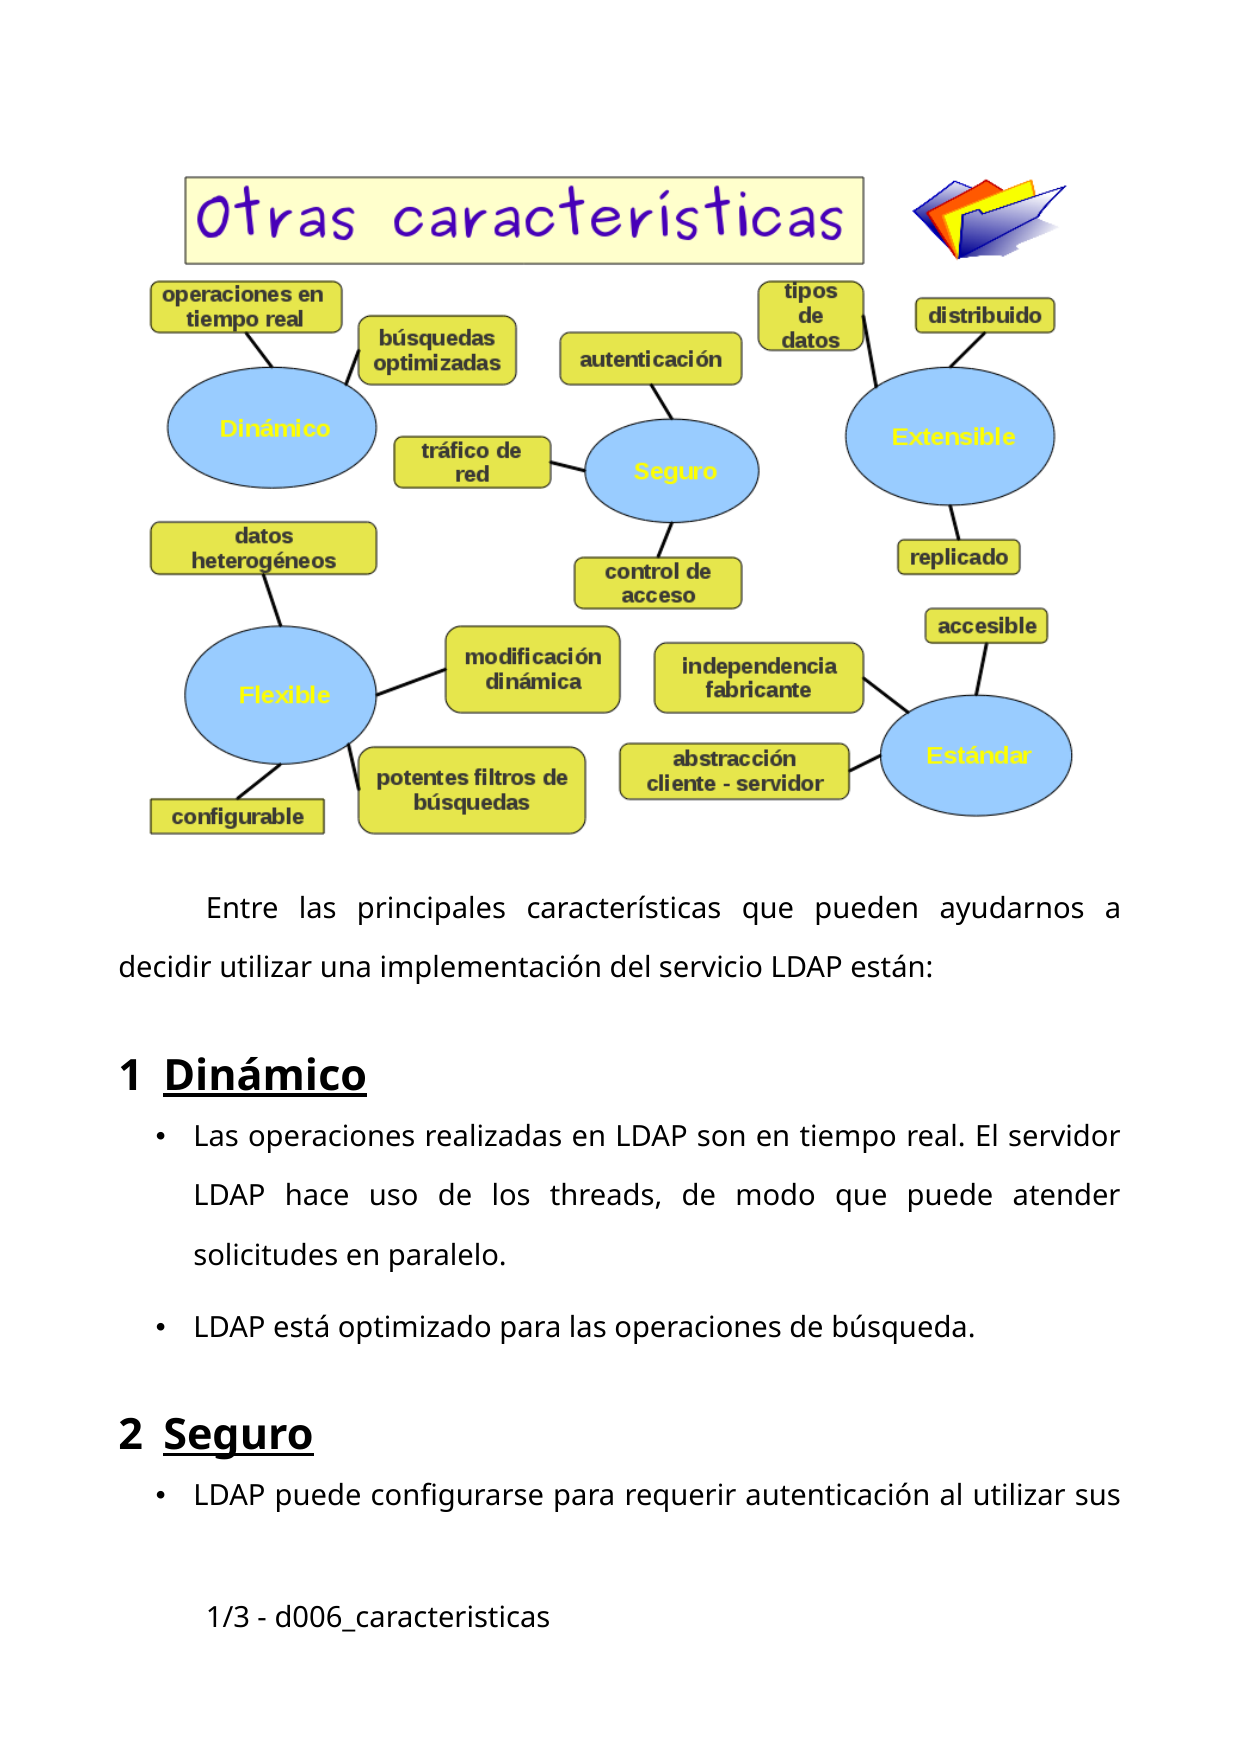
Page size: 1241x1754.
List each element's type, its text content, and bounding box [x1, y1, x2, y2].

subtitle Seguro [118, 1403, 1122, 1462]
text Entre las principales características que pueden ayudarnos a decidir utilizar una implementación del servicio LDAP están: [118, 118, 1122, 986]
list Las operaciones realizadas en LDAP son en tiempo real. El servidor LDAP hace uso de los threads, de modo que puede atender solicitudes en paralelo. [156, 1115, 1122, 1274]
list LDAP puede configurarse para requerir autenticación al utilizar sus [156, 1474, 1122, 1514]
list LDAP está optimizado para las operaciones de búsqueda. [156, 1306, 1122, 1346]
subtitle Dinámico [118, 1044, 1122, 1102]
picture [133, 143, 1107, 868]
